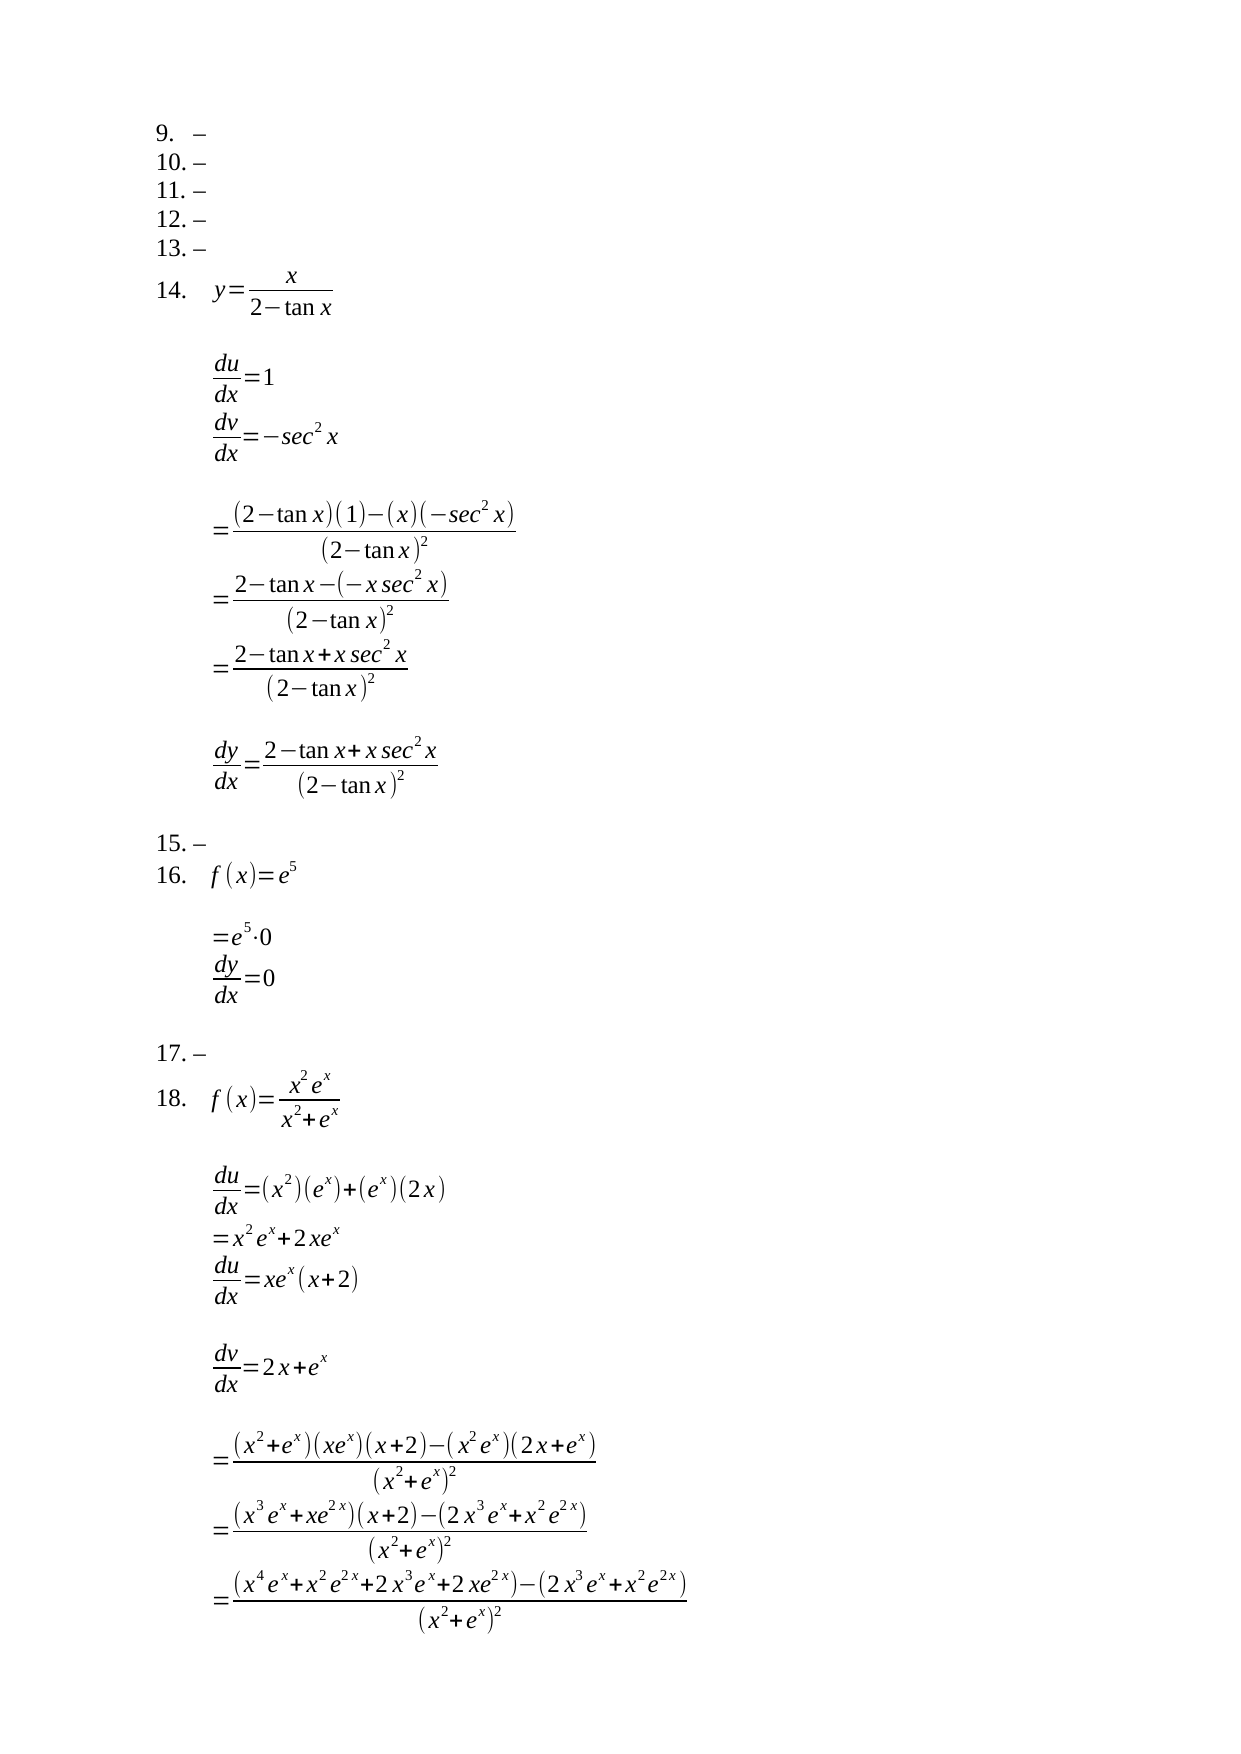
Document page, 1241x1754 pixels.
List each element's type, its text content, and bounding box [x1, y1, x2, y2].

list – [156, 118, 1122, 147]
list – [156, 828, 1122, 857]
list – [156, 1038, 1122, 1067]
list – [156, 176, 1122, 204]
list – [156, 204, 1122, 233]
list – [156, 147, 1122, 176]
list – [156, 233, 1122, 262]
